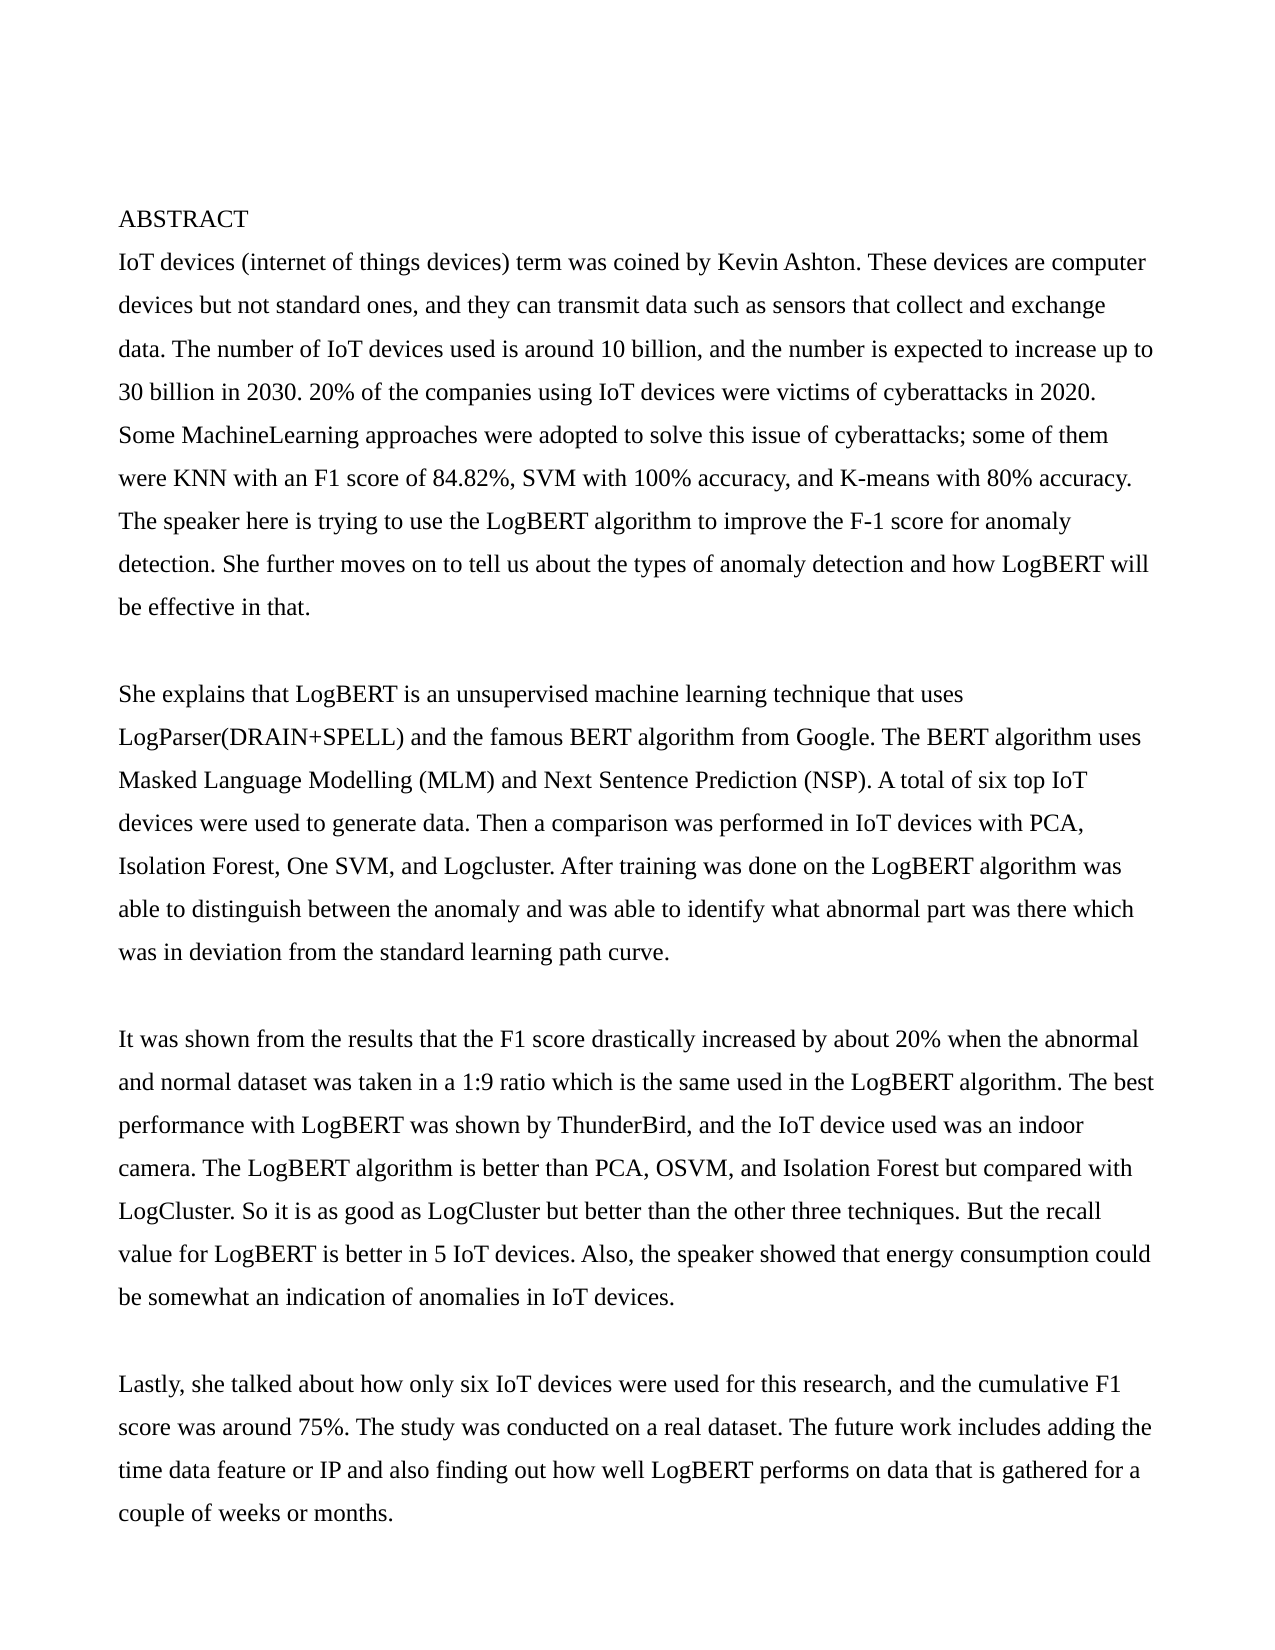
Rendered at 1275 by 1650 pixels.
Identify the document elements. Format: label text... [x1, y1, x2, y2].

text ABSTRACT [118, 204, 1157, 233]
text Lastly, she talked about how only six IoT devices were used for this research, and the cumulative F1 score was around 75%. The study was conducted on a real dataset. The future work includes adding the time data feature or IP and also finding out how well LogBERT performs on data that is gathered for a couple of weeks or months. [118, 1369, 1157, 1527]
text IoT devices (internet of things devices) term was coined by Kevin Ashton. These devices are computer devices but not standard ones, and they can transmit data such as sensors that collect and exchange data. The number of IoT devices used is around 10 billion, and the number is expected to increase up to 30 billion in 2030. 20% of the companies using IoT devices were victims of cyberattacks in 2020. Some MachineLearning approaches were adopted to solve this issue of cyberattacks; some of them were KNN with an F1 score of 84.82%, SVM with 100% accuracy, and K-means with 80% accuracy. The speaker here is trying to use the LogBERT algorithm to improve the F-1 score for anomaly detection. She further moves on to tell us about the types of anomaly detection and how LogBERT will be effective in that. [118, 247, 1157, 621]
text It was shown from the results that the F1 score drastically increased by about 20% when the abnormal and normal dataset was taken in a 1:9 ratio which is the same used in the LogBERT algorithm. The best performance with LogBERT was shown by ThunderBird, and the IoT device used was an indoor camera. The LogBERT algorithm is better than PCA, OSVM, and Isolation Forest but compared with LogCluster. So it is as good as LogCluster but better than the other three techniques. But the recall value for LogBERT is better in 5 IoT devices. Also, the speaker showed that energy consumption could be somewhat an indication of anomalies in IoT devices. [118, 1024, 1157, 1311]
text She explains that LogBERT is an unsupervised machine learning technique that uses LogParser(DRAIN+SPELL) and the famous BERT algorithm from Google. The BERT algorithm uses Masked Language Modelling (MLM) and Next Sentence Prediction (NSP). A total of six top IoT devices were used to generate data. Then a comparison was performed in IoT devices with PCA, Isolation Forest, One SVM, and Logcluster. After training was done on the LogBERT algorithm was able to distinguish between the anomaly and was able to identify what abnormal part was there which was in deviation from the standard learning path curve. [118, 679, 1157, 966]
